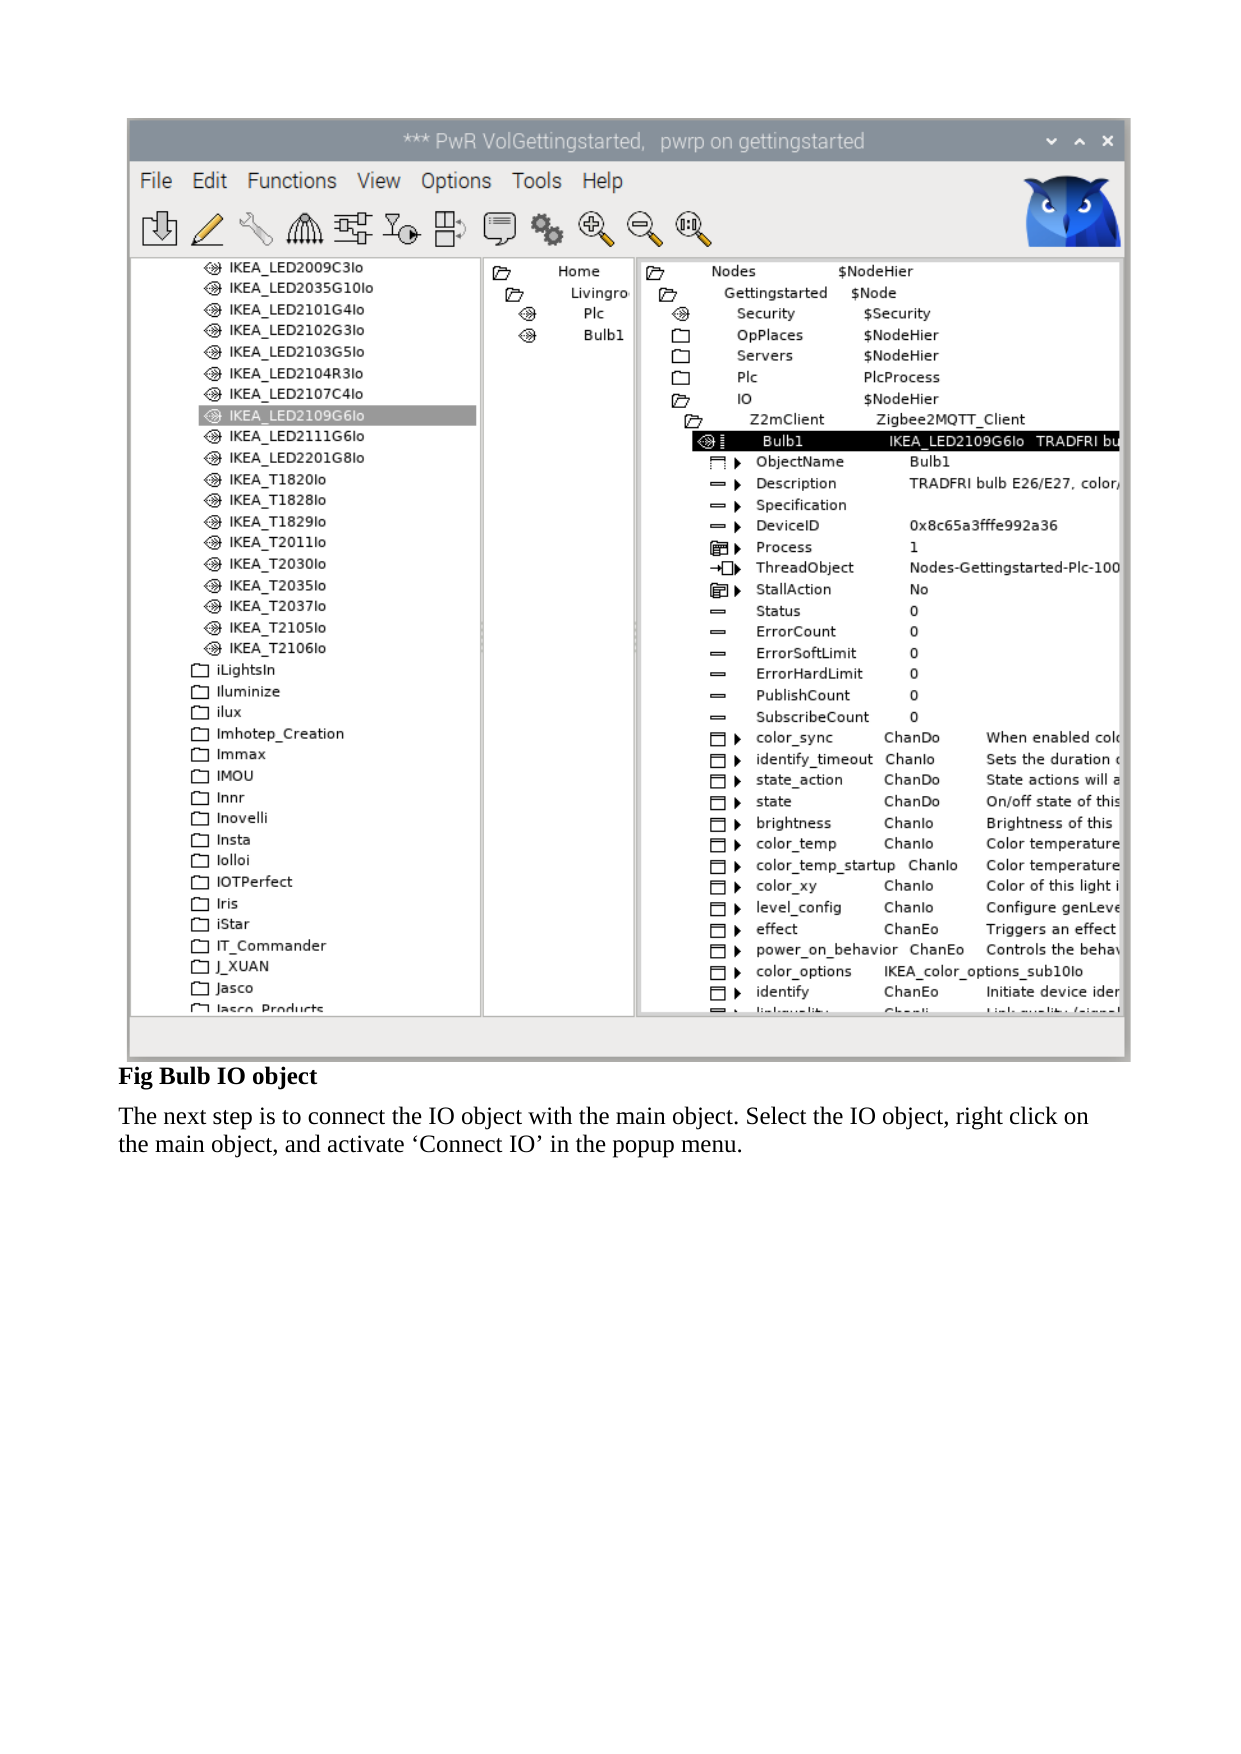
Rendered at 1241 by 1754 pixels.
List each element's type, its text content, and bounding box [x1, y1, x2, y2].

picture [126, 118, 1131, 1062]
text The next step is to connect the IO object with the main object. Select the IO object, right click on the main object, and activate ‘Connect IO’ in the popup menu. [118, 1102, 1122, 1157]
text Fig Bulb IO object [118, 118, 1122, 1089]
